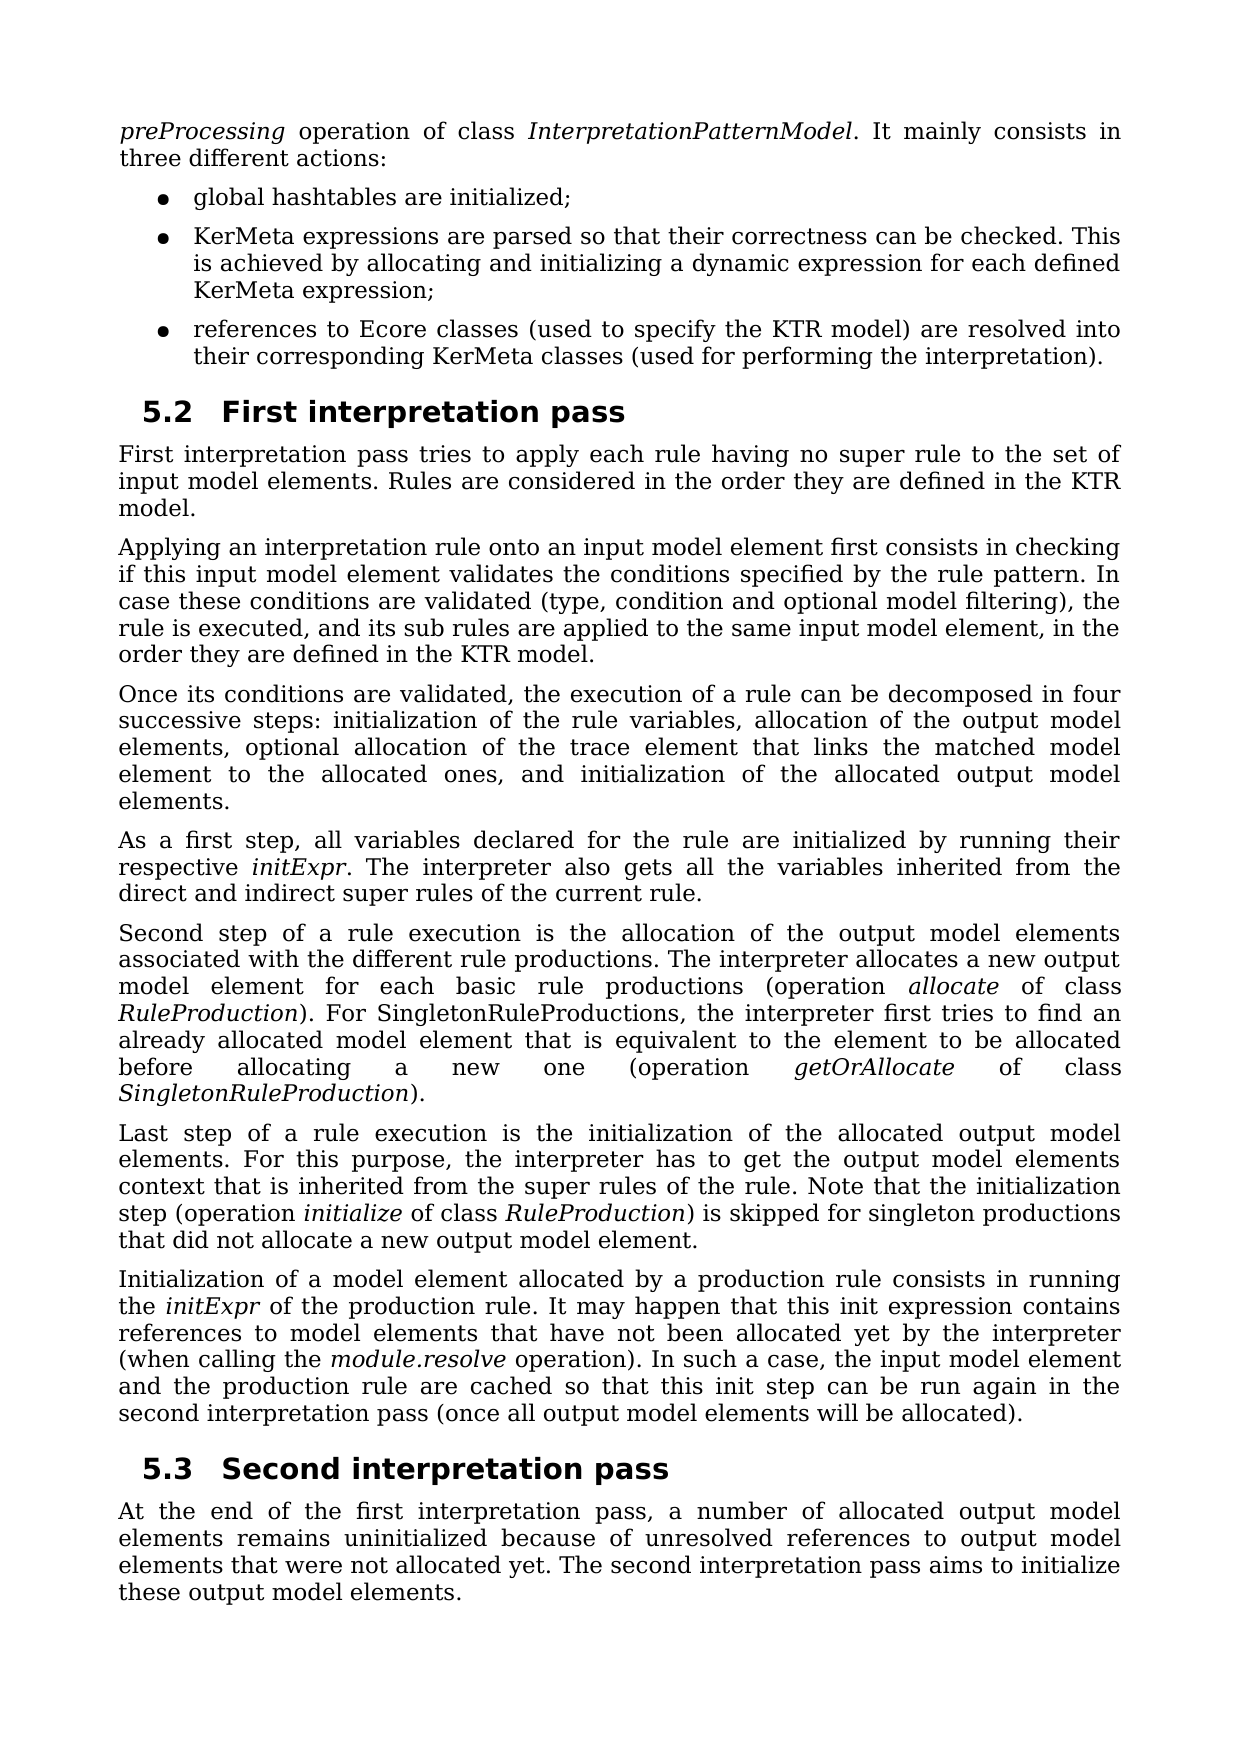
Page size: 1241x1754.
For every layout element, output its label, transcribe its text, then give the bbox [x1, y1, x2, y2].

subtitle Second interpretation pass [142, 1452, 1122, 1486]
text Second step of a rule execution is the allocation of the output model elements associated with the different rule productions. The interpreter allocates a new output model element for each basic rule productions (operation allocate of class RuleProduction). For SingletonRuleProductions, the interpreter first tries to find an already allocated model element that is equivalent to the element to be allocated before allocating a new one (operation getOrAllocate of class SingletonRuleProduction). [118, 920, 1122, 1107]
list preProcessing operation of class InterpretationPatternModel. It mainly consists in three different actions: [82, 118, 1122, 172]
text Once its conditions are validated, the execution of a rule can be decomposed in four successive steps: initialization of the rule variables, allocation of the output model elements, optional allocation of the trace element that links the matched model element to the allocated ones, and initialization of the allocated output model elements. [118, 681, 1122, 814]
list global hashtables are initialized; [156, 184, 1122, 211]
list references to Ecore classes (used to specify the KTR model) are resolved into their corresponding KerMeta classes (used for performing the interpretation). [156, 316, 1122, 370]
text Initialization of a model element allocated by a production rule consists in running the initExpr of the production rule. It may happen that this init expression contains references to model elements that have not been allocated yet by the interpreter (when calling the module.resolve operation). In such a case, the input model element and the production rule are cached so that this init step can be run again in the second interpretation pass (once all output model elements will be allocated). [118, 1266, 1122, 1427]
text First interpretation pass tries to apply each rule having no super rule to the set of input model elements. Rules are considered in the order they are defined in the KTR model. [118, 442, 1122, 522]
text Applying an interpretation rule onto an input model element first consists in checking if this input model element validates the conditions specified by the rule pattern. In case these conditions are validated (type, condition and optional model filtering), the rule is executed, and its sub rules are applied to the same input model element, in the order they are defined in the KTR model. [118, 534, 1122, 668]
text At the end of the first interpretation pass, a number of allocated output model elements remains uninitialized because of unresolved references to output model elements that were not allocated yet. The second interpretation pass aims to initialize these output model elements. [118, 1498, 1122, 1606]
list KerMeta expressions are parsed so that their correctness can be checked. This is achieved by allocating and initializing a dynamic expression for each defined KerMeta expression; [156, 223, 1122, 304]
subtitle First interpretation pass [142, 395, 1122, 429]
text As a first step, all variables declared for the rule are initialized by running their respective initExpr. The interpreter also gets all the variables inherited from the direct and indirect super rules of the current rule. [118, 827, 1122, 907]
text Last step of a rule execution is the initialization of the allocated output model elements. For this purpose, the interpreter has to get the output model elements context that is inherited from the super rules of the rule. Note that the initialization step (operation initialize of class RuleProduction) is skipped for singleton productions that did not allocate a new output model element. [118, 1120, 1122, 1254]
